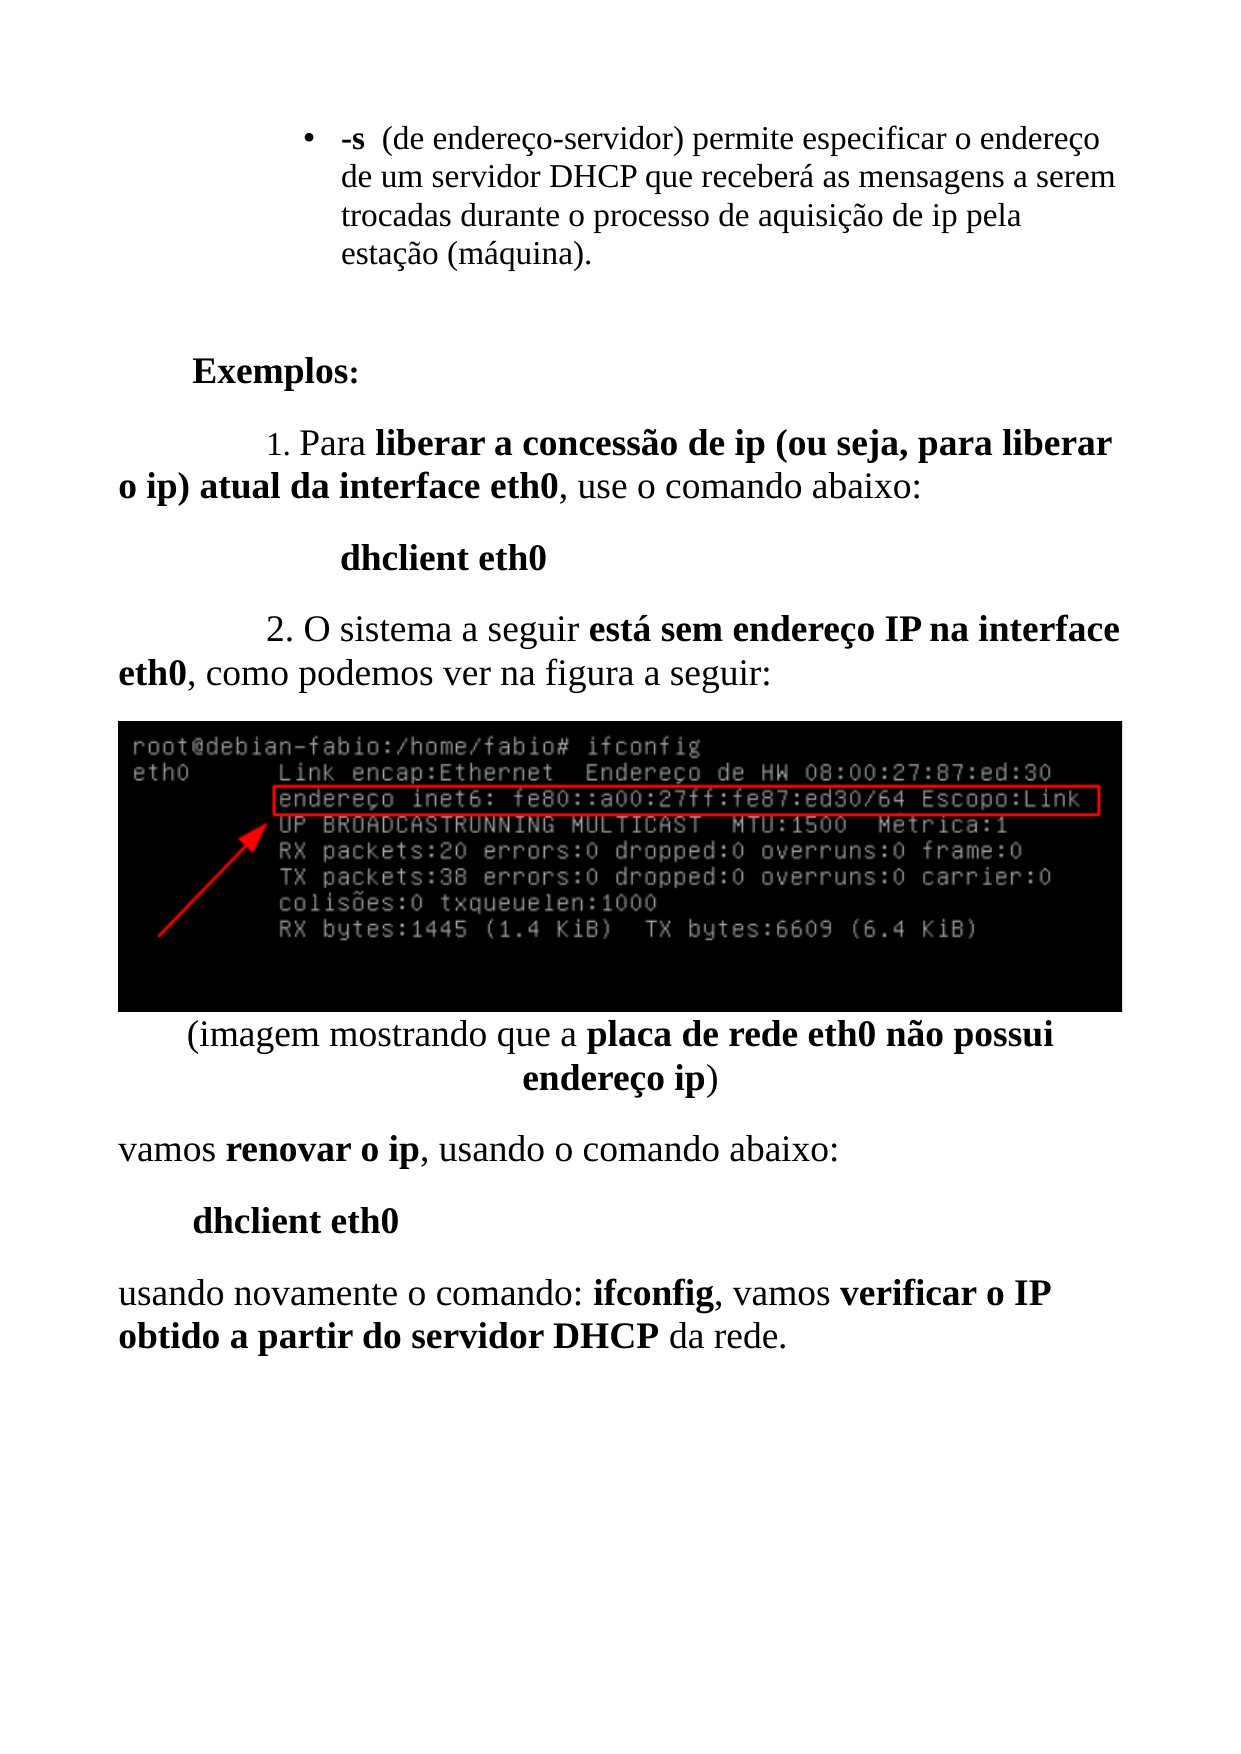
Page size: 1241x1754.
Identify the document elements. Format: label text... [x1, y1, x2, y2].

text vamos renovar o ip, usando o comando abaixo: [118, 1127, 1122, 1170]
text usando novamente o comando: ifconfig, vamos verificar o IP obtido a partir do servidor DHCP da rede. [118, 1271, 1122, 1357]
text 2. O sistema a seguir está sem endereço IP na interface eth0, como podemos ver na figura a seguir: [118, 607, 1122, 693]
text (imagem mostrando que a placa de rede eth0 não possui endereço ip) [118, 1012, 1122, 1098]
text Exemplos: [118, 348, 1122, 391]
picture [118, 721, 1123, 1012]
list -s (de endereço-servidor) permite especificar o endereço de um servidor DHCP que receberá as mensagens a serem trocadas durante o processo de aquisição de ip pela estação (máquina). [303, 118, 1122, 271]
text 1. Para liberar a concessão de ip (ou seja, para liberar o ip) atual da interface eth0, use o comando abaixo: [118, 420, 1122, 506]
text dhclient eth0 [118, 1199, 1122, 1242]
text dhclient eth0 [118, 535, 1122, 578]
